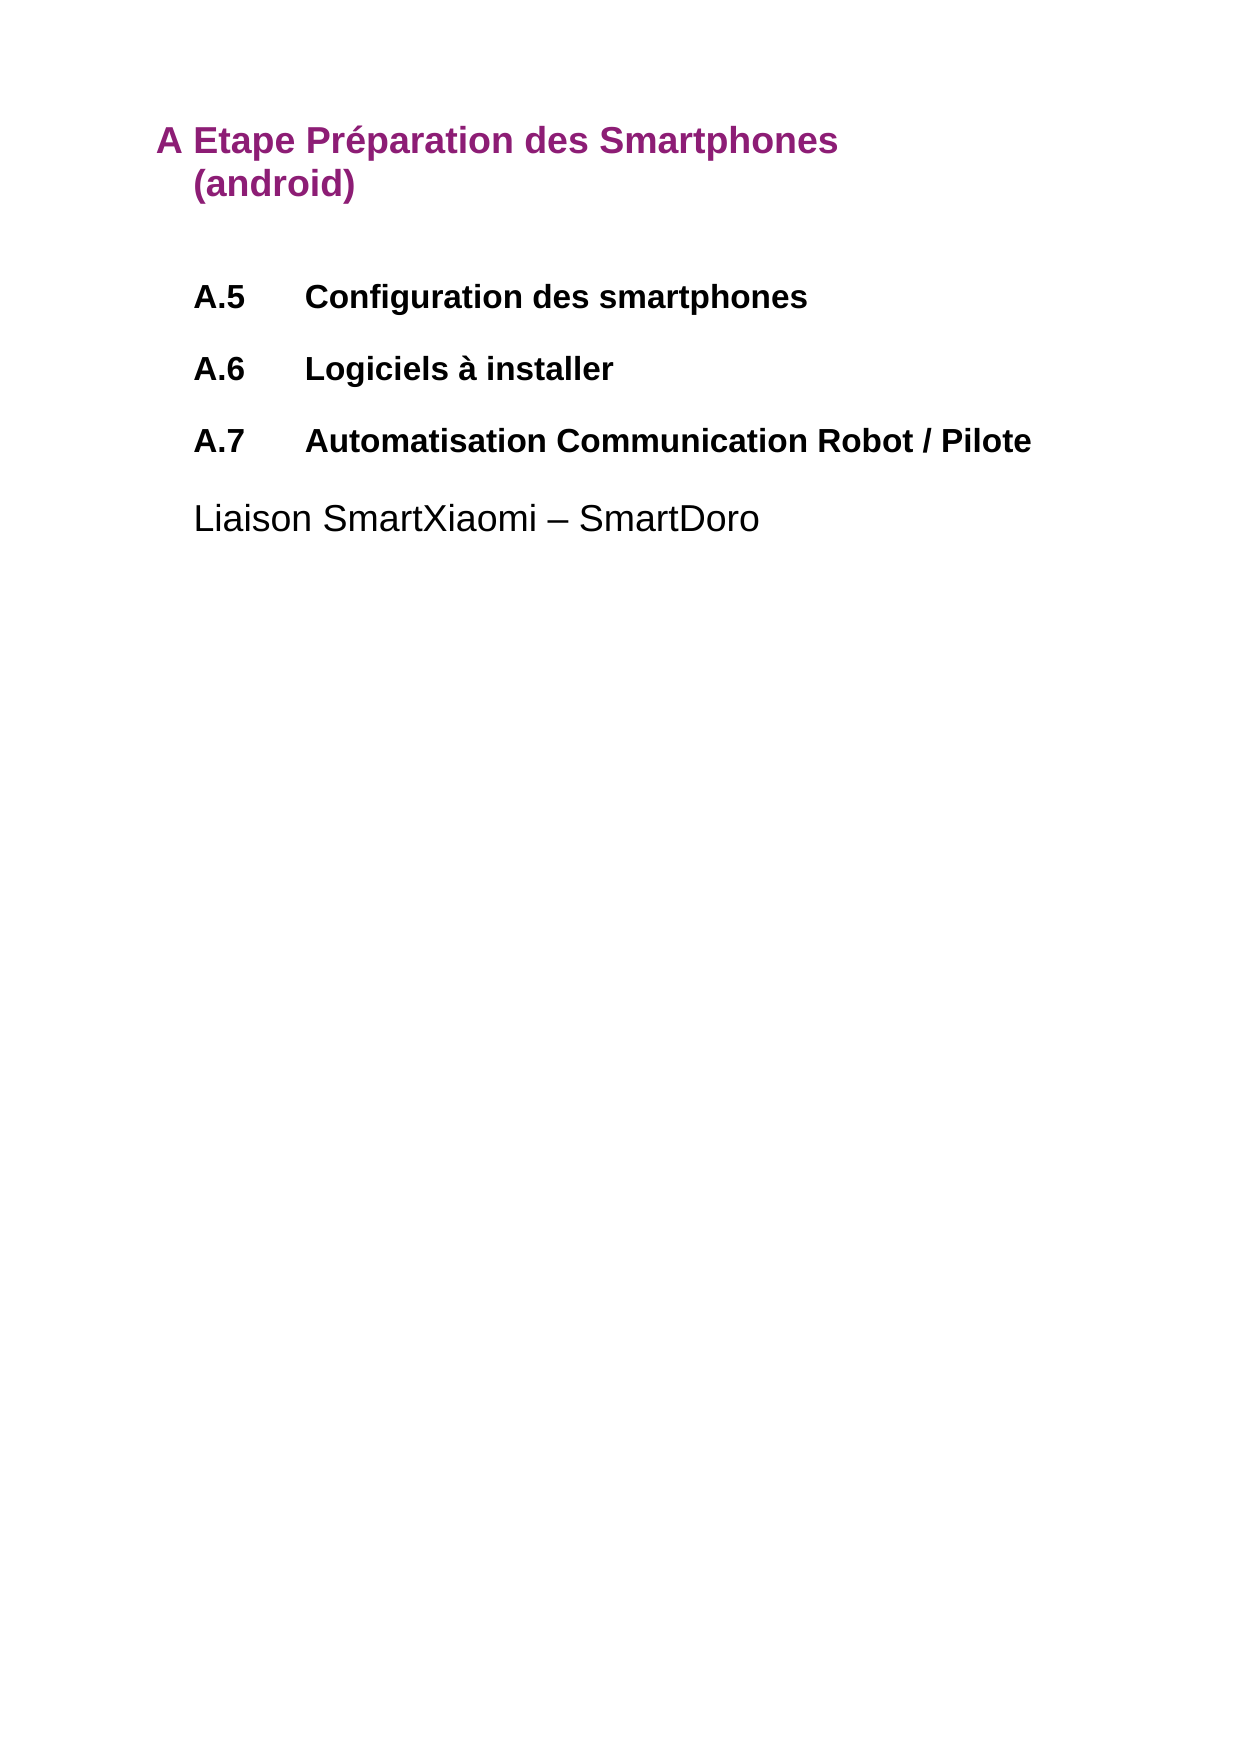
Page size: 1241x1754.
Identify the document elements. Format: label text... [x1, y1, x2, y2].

subtitle Automatisation Communication Robot / Pilote [193, 421, 1122, 459]
subtitle Configuration des smartphones [193, 277, 1122, 316]
subtitle Logiciels à installer [193, 349, 1122, 387]
subtitle Liaison SmartXiaomi – SmartDoro [193, 497, 760, 540]
subtitle Etape Préparation des Smartphones (android) [156, 118, 974, 204]
